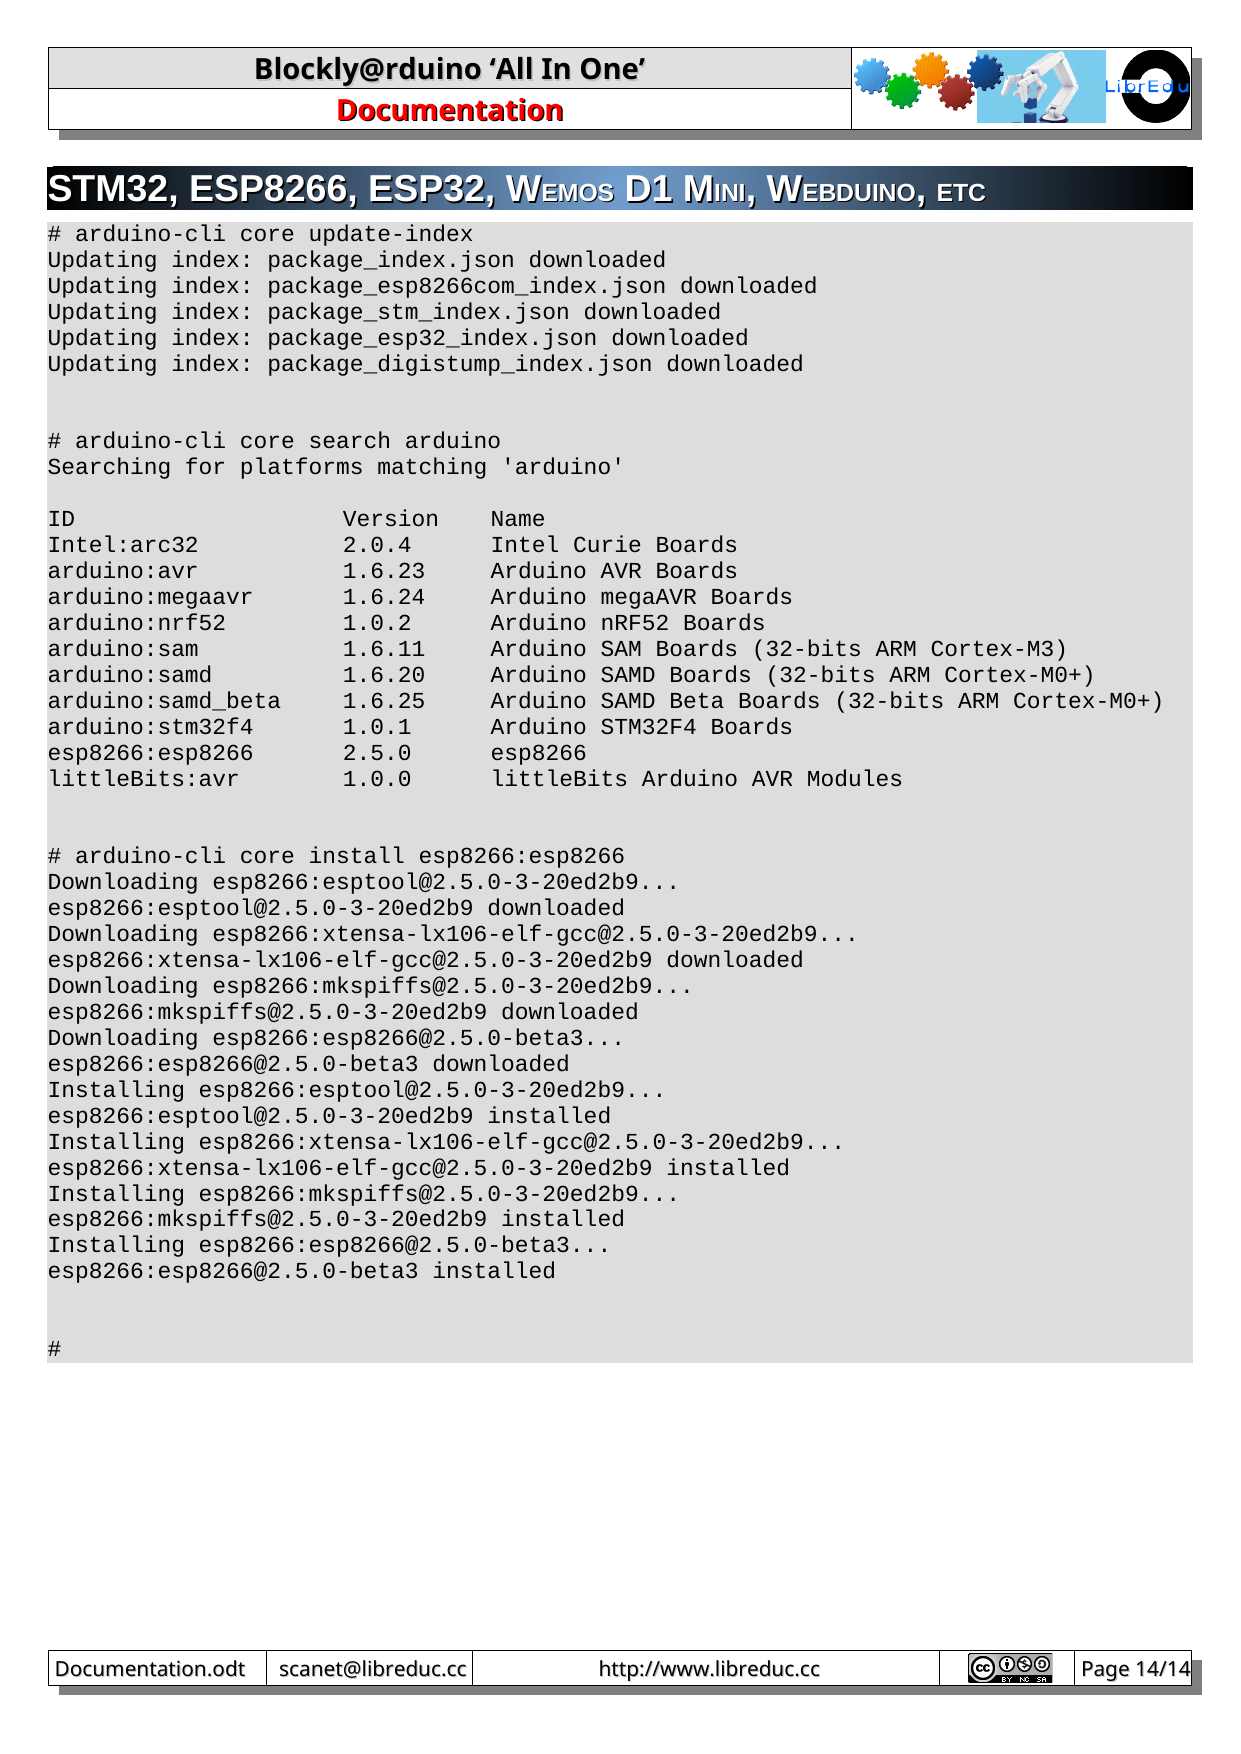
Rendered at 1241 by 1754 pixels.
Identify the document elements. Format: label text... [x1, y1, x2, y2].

text Installing esp8266:esp8266@2.5.0-beta3... [47, 1234, 1193, 1260]
text arduino:samd 1.6.20 Arduino SAMD Boards (32-bits ARM Cortex-M0+) [47, 663, 1193, 689]
text Downloading esp8266:esptool@2.5.0-3-20ed2b9... [47, 871, 1193, 897]
text Updating index: package_esp8266com_index.json downloaded [47, 274, 1193, 300]
text esp8266:esp8266 2.5.0 esp8266 [47, 741, 1193, 767]
text arduino:stm32f4 1.0.1 Arduino STM32F4 Boards [47, 715, 1193, 741]
text Downloading esp8266:xtensa-lx106-elf-gcc@2.5.0-3-20ed2b9... [47, 922, 1193, 948]
text littleBits:avr 1.0.0 littleBits Arduino AVR Modules [47, 767, 1193, 793]
text Installing esp8266:mkspiffs@2.5.0-3-20ed2b9... [47, 1182, 1193, 1208]
text Installing esp8266:xtensa-lx106-elf-gcc@2.5.0-3-20ed2b9... [47, 1130, 1193, 1156]
subtitle STM32, ESP8266, ESP32, Wemos D1 Mini, Webduino, etc [47, 167, 1193, 210]
text esp8266:mkspiffs@2.5.0-3-20ed2b9 installed [47, 1208, 1193, 1234]
text esp8266:esptool@2.5.0-3-20ed2b9 installed [47, 1104, 1193, 1130]
text Intel:arc32 2.0.4 Intel Curie Boards [47, 533, 1193, 559]
text Updating index: package_index.json downloaded [47, 248, 1193, 274]
text # arduino-cli core install esp8266:esp8266 [47, 845, 1193, 871]
text esp8266:esptool@2.5.0-3-20ed2b9 downloaded [47, 897, 1193, 922]
text Searching for platforms matching 'arduino' [47, 456, 1193, 482]
text arduino:sam 1.6.11 Arduino SAM Boards (32-bits ARM Cortex-M3) [47, 637, 1193, 663]
text arduino:avr 1.6.23 Arduino AVR Boards [47, 559, 1193, 585]
text # arduino-cli core update-index [47, 222, 1193, 248]
text arduino:megaavr 1.6.24 Arduino megaAVR Boards [47, 585, 1193, 611]
text # arduino-cli core search arduino [47, 430, 1193, 456]
text esp8266:mkspiffs@2.5.0-3-20ed2b9 downloaded [47, 1000, 1193, 1026]
text Updating index: package_digistump_index.json downloaded [47, 352, 1193, 378]
picture [968, 1653, 1053, 1683]
text Updating index: package_stm_index.json downloaded [47, 300, 1193, 326]
text esp8266:esp8266@2.5.0-beta3 downloaded [47, 1052, 1193, 1078]
text Downloading esp8266:mkspiffs@2.5.0-3-20ed2b9... [47, 974, 1193, 1000]
text Downloading esp8266:esp8266@2.5.0-beta3... [47, 1026, 1193, 1052]
picture [977, 50, 1190, 123]
text esp8266:xtensa-lx106-elf-gcc@2.5.0-3-20ed2b9 downloaded [47, 948, 1193, 974]
text arduino:nrf52 1.0.2 Arduino nRF52 Boards [47, 611, 1193, 637]
text ID Version Name [47, 507, 1193, 533]
text esp8266:xtensa-lx106-elf-gcc@2.5.0-3-20ed2b9 installed [47, 1156, 1193, 1182]
text arduino:samd_beta 1.6.25 Arduino SAMD Beta Boards (32-bits ARM Cortex-M0+) [47, 689, 1193, 715]
text # [47, 1337, 1193, 1363]
text Installing esp8266:esptool@2.5.0-3-20ed2b9... [47, 1078, 1193, 1104]
text esp8266:esp8266@2.5.0-beta3 installed [47, 1260, 1193, 1286]
text Updating index: package_esp32_index.json downloaded [47, 326, 1193, 352]
